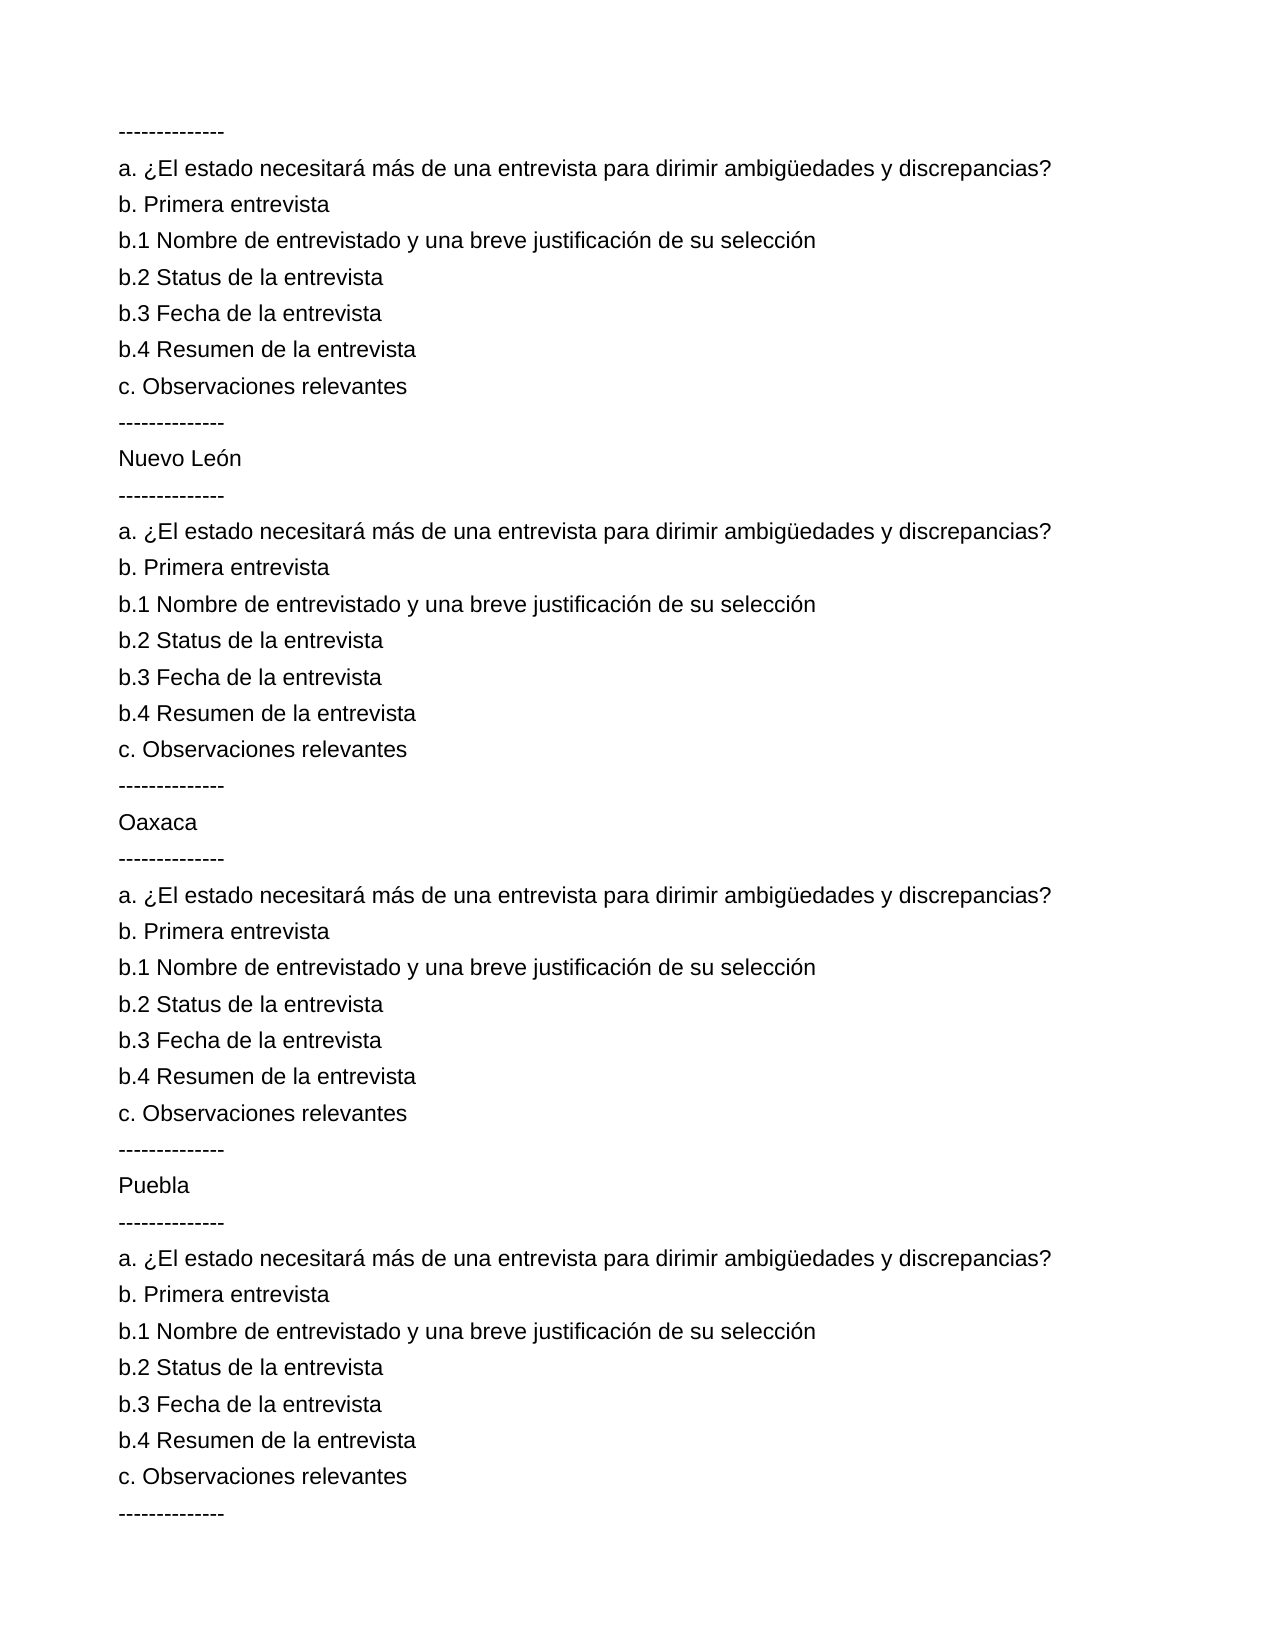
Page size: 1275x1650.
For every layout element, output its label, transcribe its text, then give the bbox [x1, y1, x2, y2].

text b.3 Fecha de la entrevista [118, 1391, 1157, 1417]
text c. Observaciones relevantes [118, 1100, 1157, 1126]
text b.2 Status de la entrevista [118, 627, 1157, 653]
text b. Primera entrevista [118, 554, 1157, 581]
text b.3 Fecha de la entrevista [118, 663, 1157, 690]
text b. Primera entrevista [118, 918, 1157, 944]
text Oaxaca [118, 809, 1157, 835]
text -------------- [118, 118, 1157, 144]
text b.4 Resumen de la entrevista [118, 1427, 1157, 1453]
text a. ¿El estado necesitará más de una entrevista para dirimir ambigüedades y discrepancias? [118, 518, 1157, 544]
text Puebla [118, 1172, 1157, 1199]
text c. Observaciones relevantes [118, 373, 1157, 399]
text a. ¿El estado necesitará más de una entrevista para dirimir ambigüedades y discrepancias? [118, 882, 1157, 908]
text -------------- [118, 1209, 1157, 1235]
text a. ¿El estado necesitará más de una entrevista para dirimir ambigüedades y discrepancias? [118, 154, 1157, 181]
text b.2 Status de la entrevista [118, 263, 1157, 290]
text b. Primera entrevista [118, 1281, 1157, 1308]
text a. ¿El estado necesitará más de una entrevista para dirimir ambigüedades y discrepancias? [118, 1245, 1157, 1271]
text b.1 Nombre de entrevistado y una breve justificación de su selección [118, 591, 1157, 617]
text b.2 Status de la entrevista [118, 991, 1157, 1017]
text b.4 Resumen de la entrevista [118, 700, 1157, 726]
text -------------- [118, 482, 1157, 508]
text -------------- [118, 772, 1157, 799]
text b.1 Nombre de entrevistado y una breve justificación de su selección [118, 954, 1157, 981]
text c. Observaciones relevantes [118, 736, 1157, 762]
text b.2 Status de la entrevista [118, 1354, 1157, 1381]
text b. Primera entrevista [118, 191, 1157, 217]
text b.4 Resumen de la entrevista [118, 336, 1157, 363]
text Nuevo León [118, 445, 1157, 472]
text b.1 Nombre de entrevistado y una breve justificación de su selección [118, 227, 1157, 253]
text -------------- [118, 1499, 1157, 1526]
text b.3 Fecha de la entrevista [118, 1027, 1157, 1053]
text -------------- [118, 845, 1157, 872]
text b.3 Fecha de la entrevista [118, 300, 1157, 326]
text b.1 Nombre de entrevistado y una breve justificación de su selección [118, 1318, 1157, 1344]
text -------------- [118, 1136, 1157, 1162]
text -------------- [118, 409, 1157, 435]
text b.4 Resumen de la entrevista [118, 1063, 1157, 1090]
text c. Observaciones relevantes [118, 1463, 1157, 1489]
